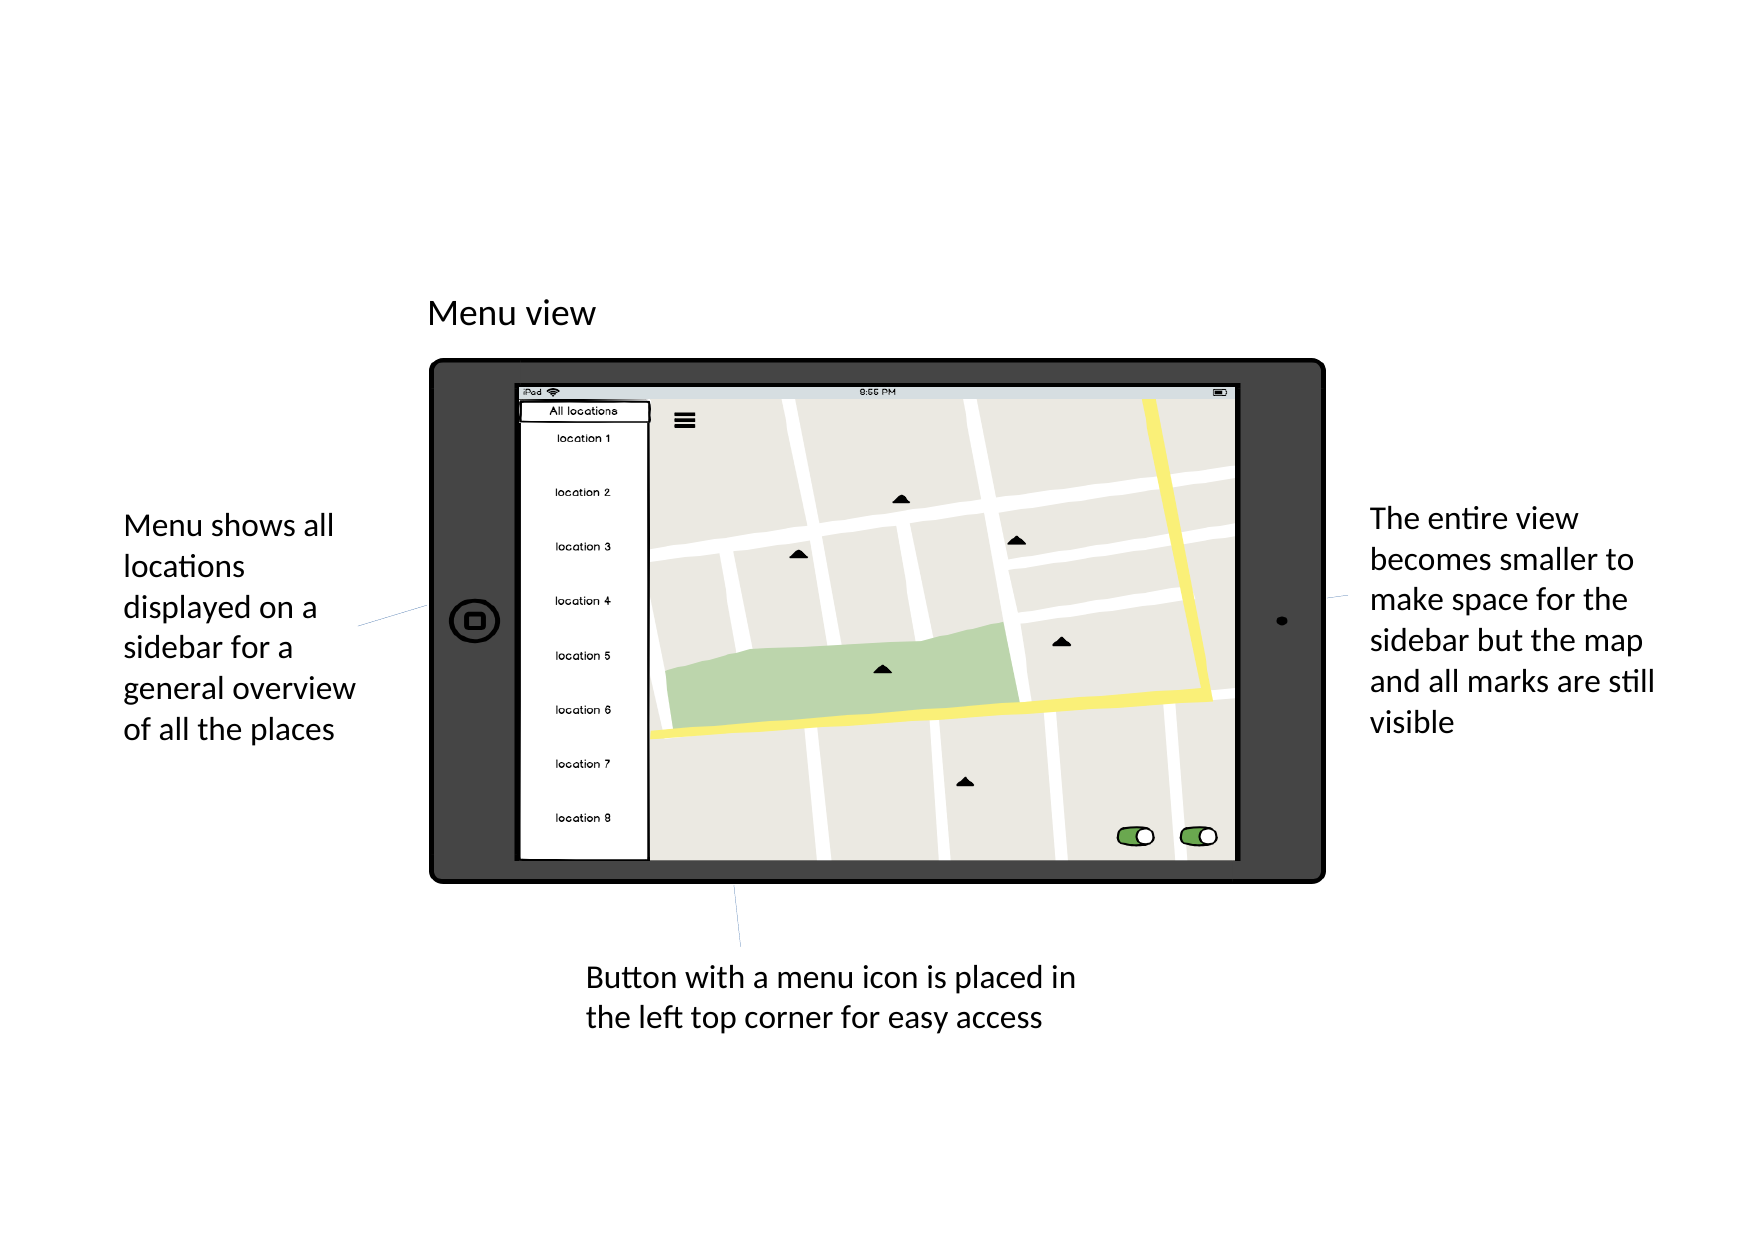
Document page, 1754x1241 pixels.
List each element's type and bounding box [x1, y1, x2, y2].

picture [427, 356, 1327, 885]
